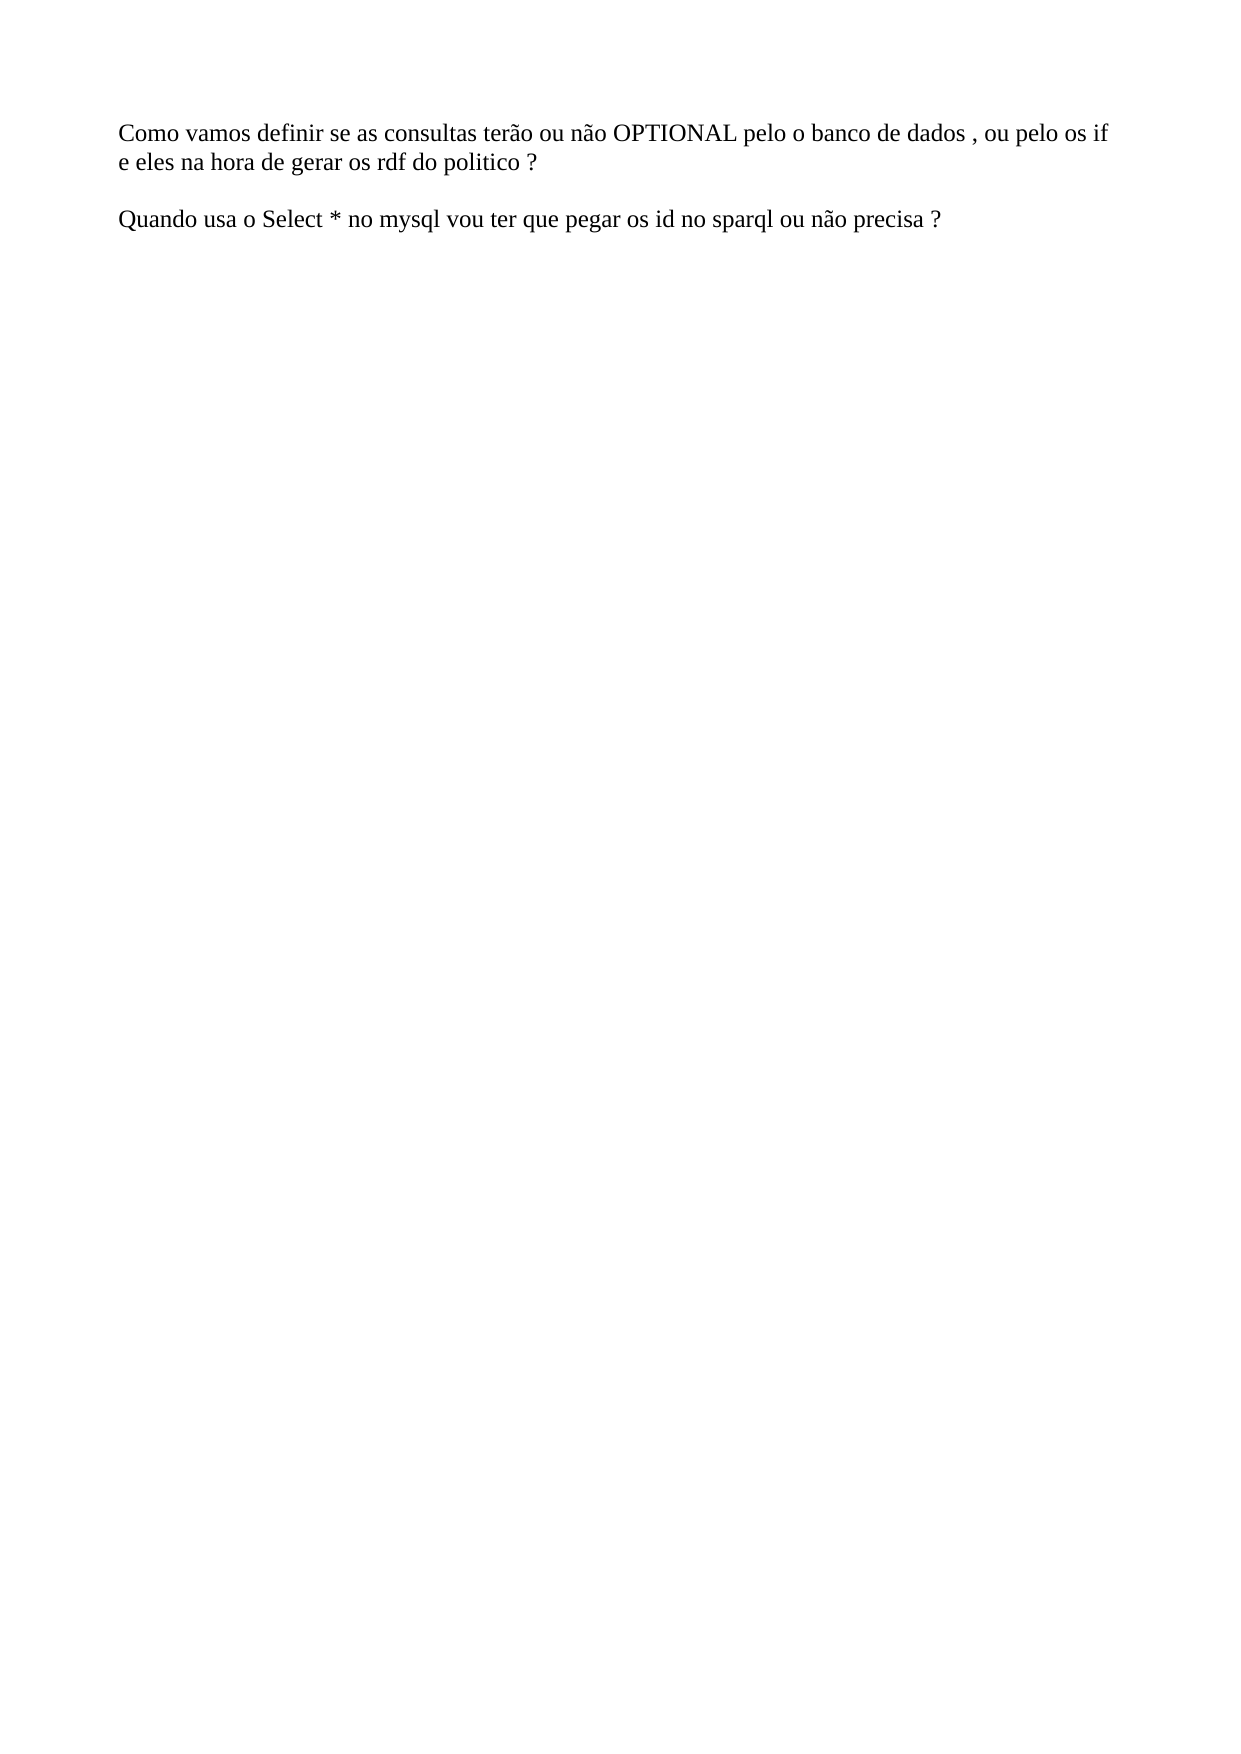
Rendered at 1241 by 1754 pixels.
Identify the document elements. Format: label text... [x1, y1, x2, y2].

text Como vamos definir se as consultas terão ou não OPTIONAL pelo o banco de dados , ou pelo os if e eles na hora de gerar os rdf do politico ? [118, 118, 1122, 176]
text Quando usa o Select * no mysql vou ter que pegar os id no sparql ou não precisa ? [118, 204, 1122, 233]
